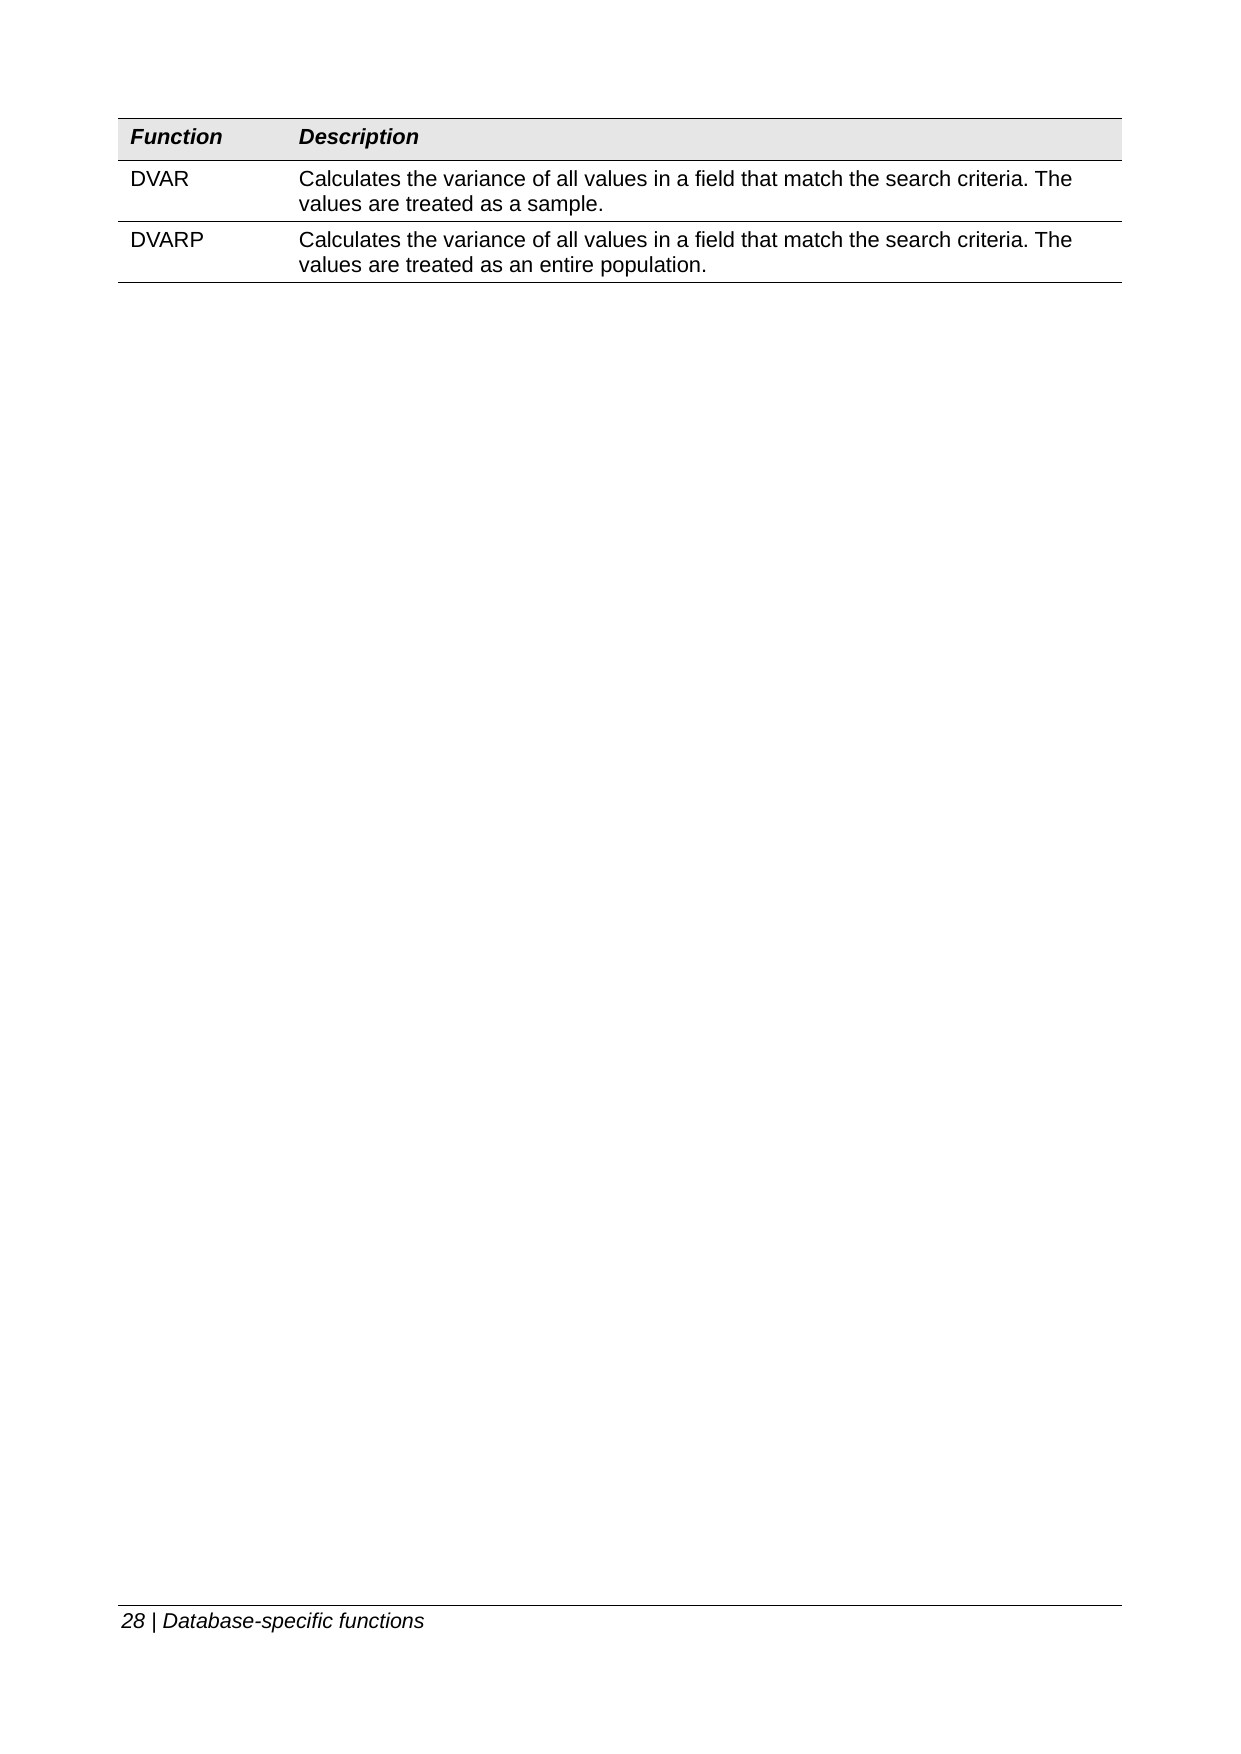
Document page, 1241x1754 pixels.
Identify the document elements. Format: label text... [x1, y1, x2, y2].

table_header Function [118, 119, 287, 160]
table_cell Calculates the variance of all values in a field that match the search criteria. The values are treated as a sample. [287, 161, 1122, 221]
table_cell DVAR [118, 161, 287, 221]
table_header Description [287, 119, 1122, 160]
table_cell DVARP [118, 222, 287, 282]
table_cell Calculates the variance of all values in a field that match the search criteria. The values are treated as an entire population. [287, 222, 1122, 282]
